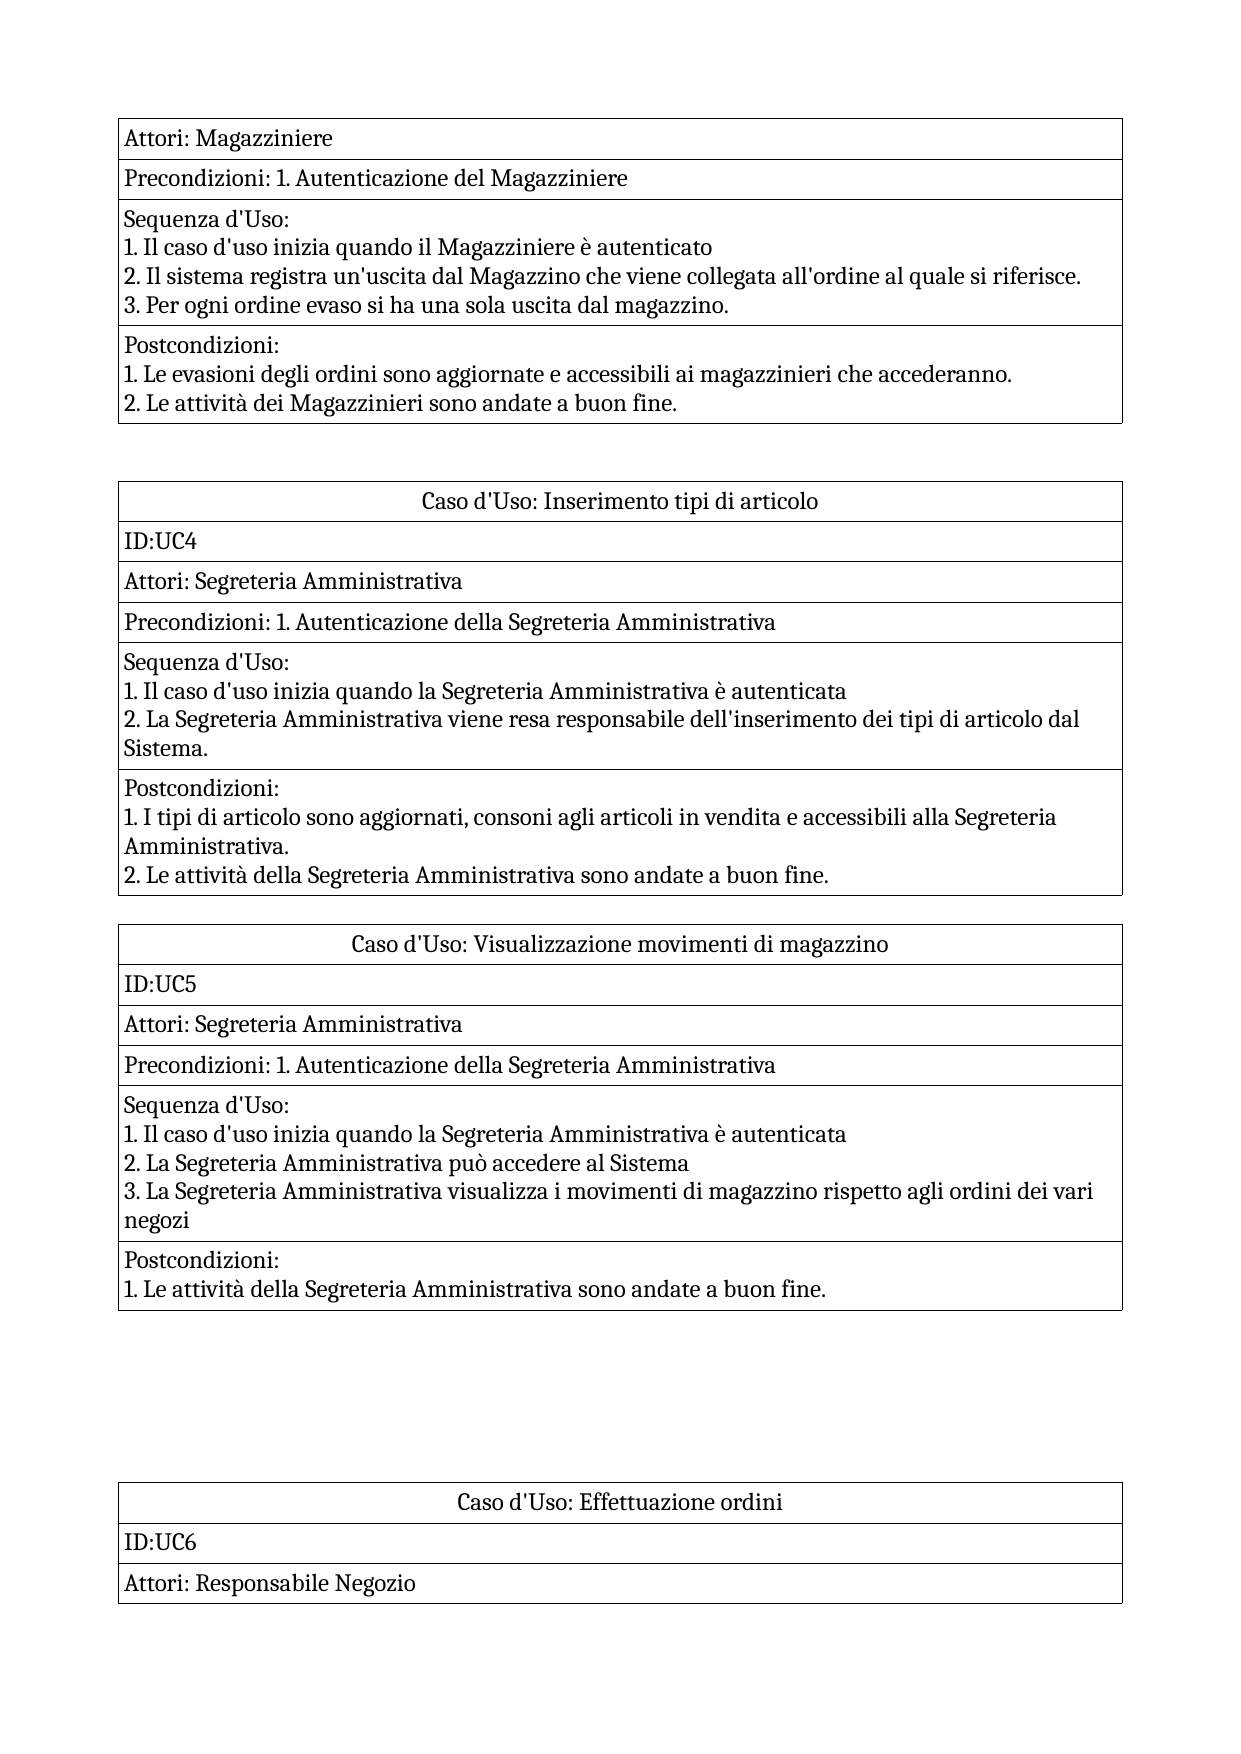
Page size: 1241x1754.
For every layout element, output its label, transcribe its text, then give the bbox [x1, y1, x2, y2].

table_cell Attori: Responsabile Negozio [119, 1564, 1122, 1603]
table_cell Attori: Magazziniere [119, 119, 1122, 158]
table_header Caso d'Uso: Effettuazione ordini [119, 1483, 1122, 1522]
table_cell Precondizioni: 1. Autenticazione del Magazziniere [119, 160, 1122, 199]
table_header Caso d'Uso: Visualizzazione movimenti di magazzino [119, 925, 1122, 964]
table_cell Sequenza d'Uso: 1. Il caso d'uso inizia quando la Segreteria Amministrativa è autenticata 2. La Segreteria Amministrativa viene resa responsabile dell'inserimento dei tipi di articolo dal Sistema. [119, 643, 1122, 768]
table_cell Attori: Segreteria Amministrativa [119, 562, 1122, 602]
table_cell ID:UC6 [119, 1524, 1122, 1563]
table_cell Postcondizioni: 1. Le attività della Segreteria Amministrativa sono andate a buon fine. [119, 1242, 1122, 1309]
table_cell Postcondizioni: 1. I tipi di articolo sono aggiornati, consoni agli articoli in vendita e accessibili alla Segreteria Amministrativa. 2. Le attività della Segreteria Amministrativa sono andate a buon fine. [119, 770, 1122, 895]
table_cell Sequenza d'Uso: 1. Il caso d'uso inizia quando il Magazziniere è autenticato 2. Il sistema registra un'uscita dal Magazzino che viene collegata all'ordine al quale si riferisce. 3. Per ogni ordine evaso si ha una sola uscita dal magazzino. [119, 200, 1122, 325]
table_cell ID:UC5 [119, 965, 1122, 1004]
table_cell Precondizioni: 1. Autenticazione della Segreteria Amministrativa [119, 603, 1122, 642]
table_cell Attori: Segreteria Amministrativa [119, 1006, 1122, 1045]
table_cell Sequenza d'Uso: 1. Il caso d'uso inizia quando la Segreteria Amministrativa è autenticata 2. La Segreteria Amministrativa può accedere al Sistema 3. La Segreteria Amministrativa visualizza i movimenti di magazzino rispetto agli ordini dei vari negozi [119, 1086, 1122, 1241]
table_cell Postcondizioni: 1. Le evasioni degli ordini sono aggiornate e accessibili ai magazzinieri che accederanno. 2. Le attività dei Magazzinieri sono andate a buon fine. [119, 326, 1122, 423]
table_cell Precondizioni: 1. Autenticazione della Segreteria Amministrativa [119, 1046, 1122, 1085]
table_cell ID:UC4 [119, 522, 1122, 561]
table_header Caso d'Uso: Inserimento tipi di articolo [119, 482, 1122, 521]
